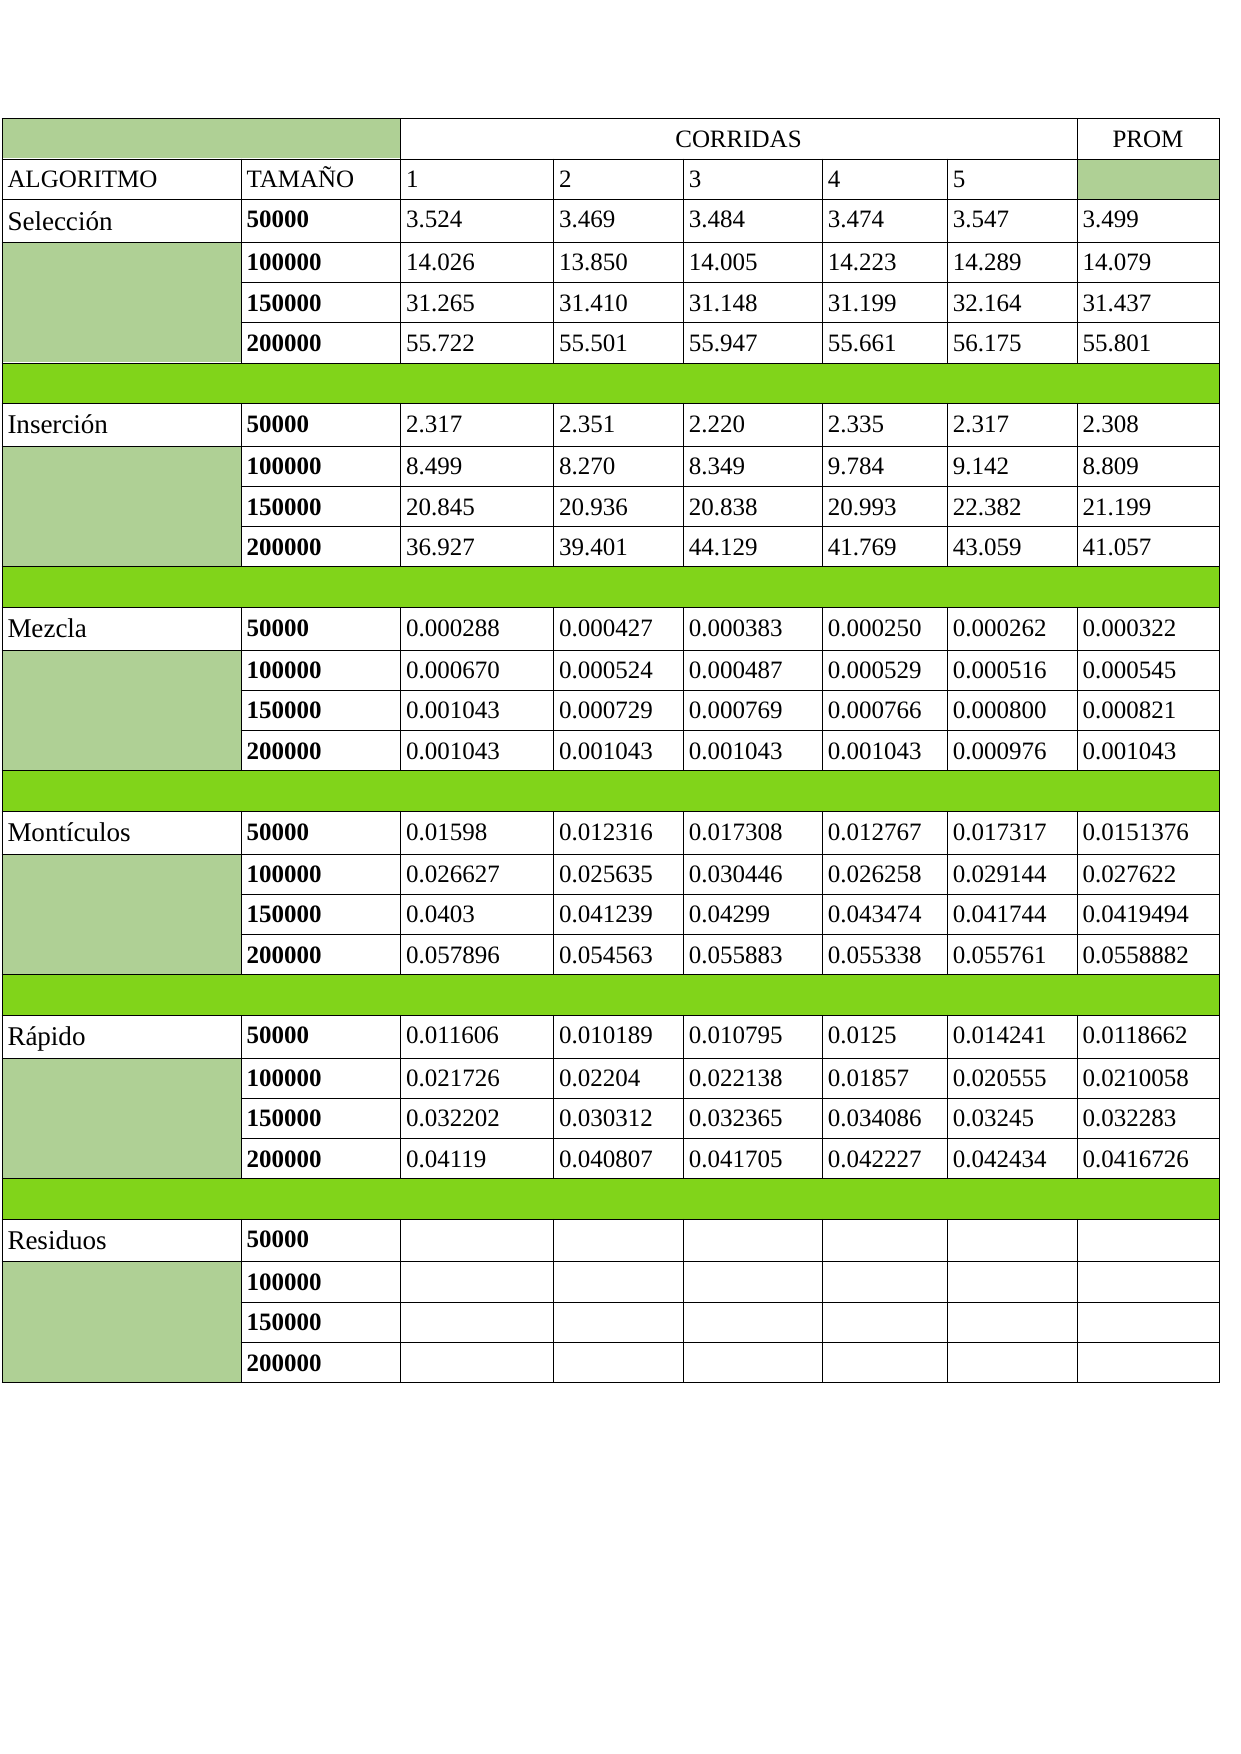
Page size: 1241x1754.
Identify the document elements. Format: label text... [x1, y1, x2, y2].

table_cell 0.001043 [684, 731, 822, 770]
table_cell 50000 [242, 1220, 400, 1261]
table_cell [948, 1303, 1077, 1342]
table_cell 0.041705 [684, 1139, 822, 1178]
table_cell 0.025635 [554, 855, 683, 894]
table_cell 150000 [242, 283, 400, 322]
table_cell 1 [401, 160, 553, 199]
table_cell 0.001043 [823, 731, 947, 770]
table_cell 43.059 [948, 527, 1077, 566]
table_cell [554, 1343, 683, 1382]
table_cell 200000 [242, 731, 400, 770]
table_cell TAMAÑO [242, 160, 400, 199]
table_cell 0.000800 [948, 691, 1077, 730]
table_cell 2.220 [684, 404, 822, 446]
table_cell 0.0125 [823, 1016, 947, 1057]
table_cell 0.000250 [823, 608, 947, 649]
table_cell 0.041239 [554, 895, 683, 934]
table_cell [3, 567, 1219, 607]
table_cell 0.04299 [684, 895, 822, 934]
table_cell 55.501 [554, 323, 683, 362]
table_cell 14.079 [1078, 243, 1219, 282]
table_cell 0.0403 [401, 895, 553, 934]
table_cell [1078, 1303, 1219, 1342]
table_cell 9.142 [948, 447, 1077, 486]
table_cell 0.027622 [1078, 855, 1219, 894]
table_cell 3 [684, 160, 822, 199]
table_cell 150000 [242, 1099, 400, 1138]
table_cell 0.000427 [554, 608, 683, 649]
table_cell 3.499 [1078, 200, 1219, 242]
table_cell 14.026 [401, 243, 553, 282]
table_cell [1078, 1262, 1219, 1302]
table_header [3, 119, 400, 158]
table_cell [948, 1343, 1077, 1382]
table_cell 0.000322 [1078, 608, 1219, 649]
table_cell 31.265 [401, 283, 553, 322]
table_cell 14.223 [823, 243, 947, 282]
table_cell [554, 1262, 683, 1302]
table_cell 50000 [242, 608, 400, 649]
table_cell Mezcla [3, 608, 241, 649]
table_cell 55.801 [1078, 323, 1219, 362]
table_cell 0.042434 [948, 1139, 1077, 1178]
table_cell 0.01857 [823, 1059, 947, 1098]
table_cell [948, 1220, 1077, 1261]
table_cell 100000 [242, 855, 400, 894]
table_cell 21.199 [1078, 487, 1219, 526]
table_cell 55.722 [401, 323, 553, 362]
table_cell 0.020555 [948, 1059, 1077, 1098]
table_cell 0.000516 [948, 651, 1077, 690]
table_cell 100000 [242, 1262, 400, 1302]
table_cell 4 [823, 160, 947, 199]
table_cell 0.000529 [823, 651, 947, 690]
table_cell 50000 [242, 812, 400, 853]
table_cell 0.010189 [554, 1016, 683, 1057]
table_cell 0.030446 [684, 855, 822, 894]
table_cell 36.927 [401, 527, 553, 566]
table_cell 0.011606 [401, 1016, 553, 1057]
table_cell 150000 [242, 487, 400, 526]
table_cell 0.041744 [948, 895, 1077, 934]
table_cell [684, 1303, 822, 1342]
table_cell 0.0419494 [1078, 895, 1219, 934]
table_cell 0.02204 [554, 1059, 683, 1098]
table_cell 0.034086 [823, 1099, 947, 1138]
table_cell [401, 1220, 553, 1261]
table_cell [823, 1220, 947, 1261]
table_cell 3.469 [554, 200, 683, 242]
table_cell 0.040807 [554, 1139, 683, 1178]
table_cell 8.270 [554, 447, 683, 486]
table_cell 14.289 [948, 243, 1077, 282]
table_cell 20.845 [401, 487, 553, 526]
table_cell 0.0210058 [1078, 1059, 1219, 1098]
table_cell 0.000383 [684, 608, 822, 649]
table_cell 0.000769 [684, 691, 822, 730]
table_cell 200000 [242, 323, 400, 362]
table_cell Inserción [3, 404, 241, 446]
table_cell 2.335 [823, 404, 947, 446]
table_cell [554, 1220, 683, 1261]
table_cell 0.001043 [554, 731, 683, 770]
table_cell 0.010795 [684, 1016, 822, 1057]
table_cell 0.054563 [554, 935, 683, 974]
table_cell 0.055883 [684, 935, 822, 974]
table_cell [401, 1343, 553, 1382]
table_cell ALGORITMO [3, 160, 241, 199]
table_cell [948, 1262, 1077, 1302]
table_cell 3.524 [401, 200, 553, 242]
table_cell Rápido [3, 1016, 241, 1057]
table_cell 0.0558882 [1078, 935, 1219, 974]
table_cell [3, 1262, 241, 1382]
table_cell [3, 364, 1219, 403]
table_cell 0.000766 [823, 691, 947, 730]
table_cell 0.04119 [401, 1139, 553, 1178]
table_cell [554, 1303, 683, 1342]
table_cell 31.437 [1078, 283, 1219, 322]
table_cell 0.000262 [948, 608, 1077, 649]
table_cell 0.017308 [684, 812, 822, 853]
table_cell 13.850 [554, 243, 683, 282]
table_cell 31.148 [684, 283, 822, 322]
table_cell 3.474 [823, 200, 947, 242]
table_cell 0.000821 [1078, 691, 1219, 730]
table_cell [823, 1303, 947, 1342]
table_cell 0.0118662 [1078, 1016, 1219, 1057]
table_cell 150000 [242, 691, 400, 730]
table_cell 55.661 [823, 323, 947, 362]
table_cell 100000 [242, 243, 400, 282]
table_cell 2 [554, 160, 683, 199]
table_cell [3, 855, 241, 974]
table_cell [684, 1343, 822, 1382]
table_cell 8.809 [1078, 447, 1219, 486]
table_cell 2.317 [401, 404, 553, 446]
table_cell 0.032365 [684, 1099, 822, 1138]
table_cell 56.175 [948, 323, 1077, 362]
table_cell [3, 447, 241, 566]
table_cell 2.317 [948, 404, 1077, 446]
table_cell 20.838 [684, 487, 822, 526]
table_cell 0.026258 [823, 855, 947, 894]
table_cell 100000 [242, 1059, 400, 1098]
table_cell 200000 [242, 527, 400, 566]
table_cell 100000 [242, 447, 400, 486]
table_cell [3, 243, 241, 362]
table_cell 0.043474 [823, 895, 947, 934]
table_cell 2.351 [554, 404, 683, 446]
table_header CORRIDAS [401, 119, 1077, 158]
table_cell 14.005 [684, 243, 822, 282]
table_cell 0.026627 [401, 855, 553, 894]
table_cell 44.129 [684, 527, 822, 566]
table_cell 0.000729 [554, 691, 683, 730]
table_cell Residuos [3, 1220, 241, 1261]
table_cell [3, 651, 241, 770]
table_cell [1078, 160, 1219, 199]
table_cell 20.993 [823, 487, 947, 526]
table_cell 9.784 [823, 447, 947, 486]
table_cell 0.032283 [1078, 1099, 1219, 1138]
table_cell 0.01598 [401, 812, 553, 853]
table_cell [3, 975, 1219, 1015]
table_cell [3, 1179, 1219, 1219]
table_cell 22.382 [948, 487, 1077, 526]
table_cell 0.030312 [554, 1099, 683, 1138]
table_cell [401, 1303, 553, 1342]
table_cell 0.001043 [401, 691, 553, 730]
table_cell 0.000670 [401, 651, 553, 690]
table_cell 50000 [242, 1016, 400, 1057]
table_cell [1078, 1343, 1219, 1382]
table_cell 0.000288 [401, 608, 553, 649]
table_cell 32.164 [948, 283, 1077, 322]
table_cell 0.017317 [948, 812, 1077, 853]
table_cell 0.032202 [401, 1099, 553, 1138]
table_cell 200000 [242, 1343, 400, 1382]
table_cell [3, 1059, 241, 1178]
table_cell 3.547 [948, 200, 1077, 242]
table_cell 0.001043 [401, 731, 553, 770]
table_cell 5 [948, 160, 1077, 199]
table_cell 200000 [242, 1139, 400, 1178]
table_cell 100000 [242, 651, 400, 690]
table_cell 0.001043 [1078, 731, 1219, 770]
table_cell 0.022138 [684, 1059, 822, 1098]
table_cell [823, 1343, 947, 1382]
table_cell 0.055338 [823, 935, 947, 974]
table_cell 41.057 [1078, 527, 1219, 566]
table_header PROM [1078, 119, 1219, 158]
table_cell 39.401 [554, 527, 683, 566]
table_cell 8.349 [684, 447, 822, 486]
table_cell 0.055761 [948, 935, 1077, 974]
table_cell Montículos [3, 812, 241, 853]
table_cell 0.0151376 [1078, 812, 1219, 853]
table_cell 8.499 [401, 447, 553, 486]
table_cell 0.000545 [1078, 651, 1219, 690]
table_cell 0.042227 [823, 1139, 947, 1178]
table_cell 150000 [242, 895, 400, 934]
table_cell 200000 [242, 935, 400, 974]
table_cell [401, 1262, 553, 1302]
table_cell 0.057896 [401, 935, 553, 974]
table_cell [3, 771, 1219, 811]
table_cell 0.000524 [554, 651, 683, 690]
table_cell 0.000976 [948, 731, 1077, 770]
table_cell 150000 [242, 1303, 400, 1342]
table_cell [684, 1220, 822, 1261]
table_cell 0.03245 [948, 1099, 1077, 1138]
table_cell 50000 [242, 404, 400, 446]
table_cell 0.012767 [823, 812, 947, 853]
table_cell 0.000487 [684, 651, 822, 690]
table_cell [1078, 1220, 1219, 1261]
table_cell 31.410 [554, 283, 683, 322]
table_cell 0.0416726 [1078, 1139, 1219, 1178]
table_cell 50000 [242, 200, 400, 242]
table_cell 0.012316 [554, 812, 683, 853]
table_cell 55.947 [684, 323, 822, 362]
table_cell Selección [3, 200, 241, 242]
table_cell 0.014241 [948, 1016, 1077, 1057]
table_cell 3.484 [684, 200, 822, 242]
table_cell 2.308 [1078, 404, 1219, 446]
table_cell [823, 1262, 947, 1302]
table_cell 20.936 [554, 487, 683, 526]
table_cell 0.029144 [948, 855, 1077, 894]
table_cell 0.021726 [401, 1059, 553, 1098]
table_cell 31.199 [823, 283, 947, 322]
table_cell 41.769 [823, 527, 947, 566]
table_cell [684, 1262, 822, 1302]
